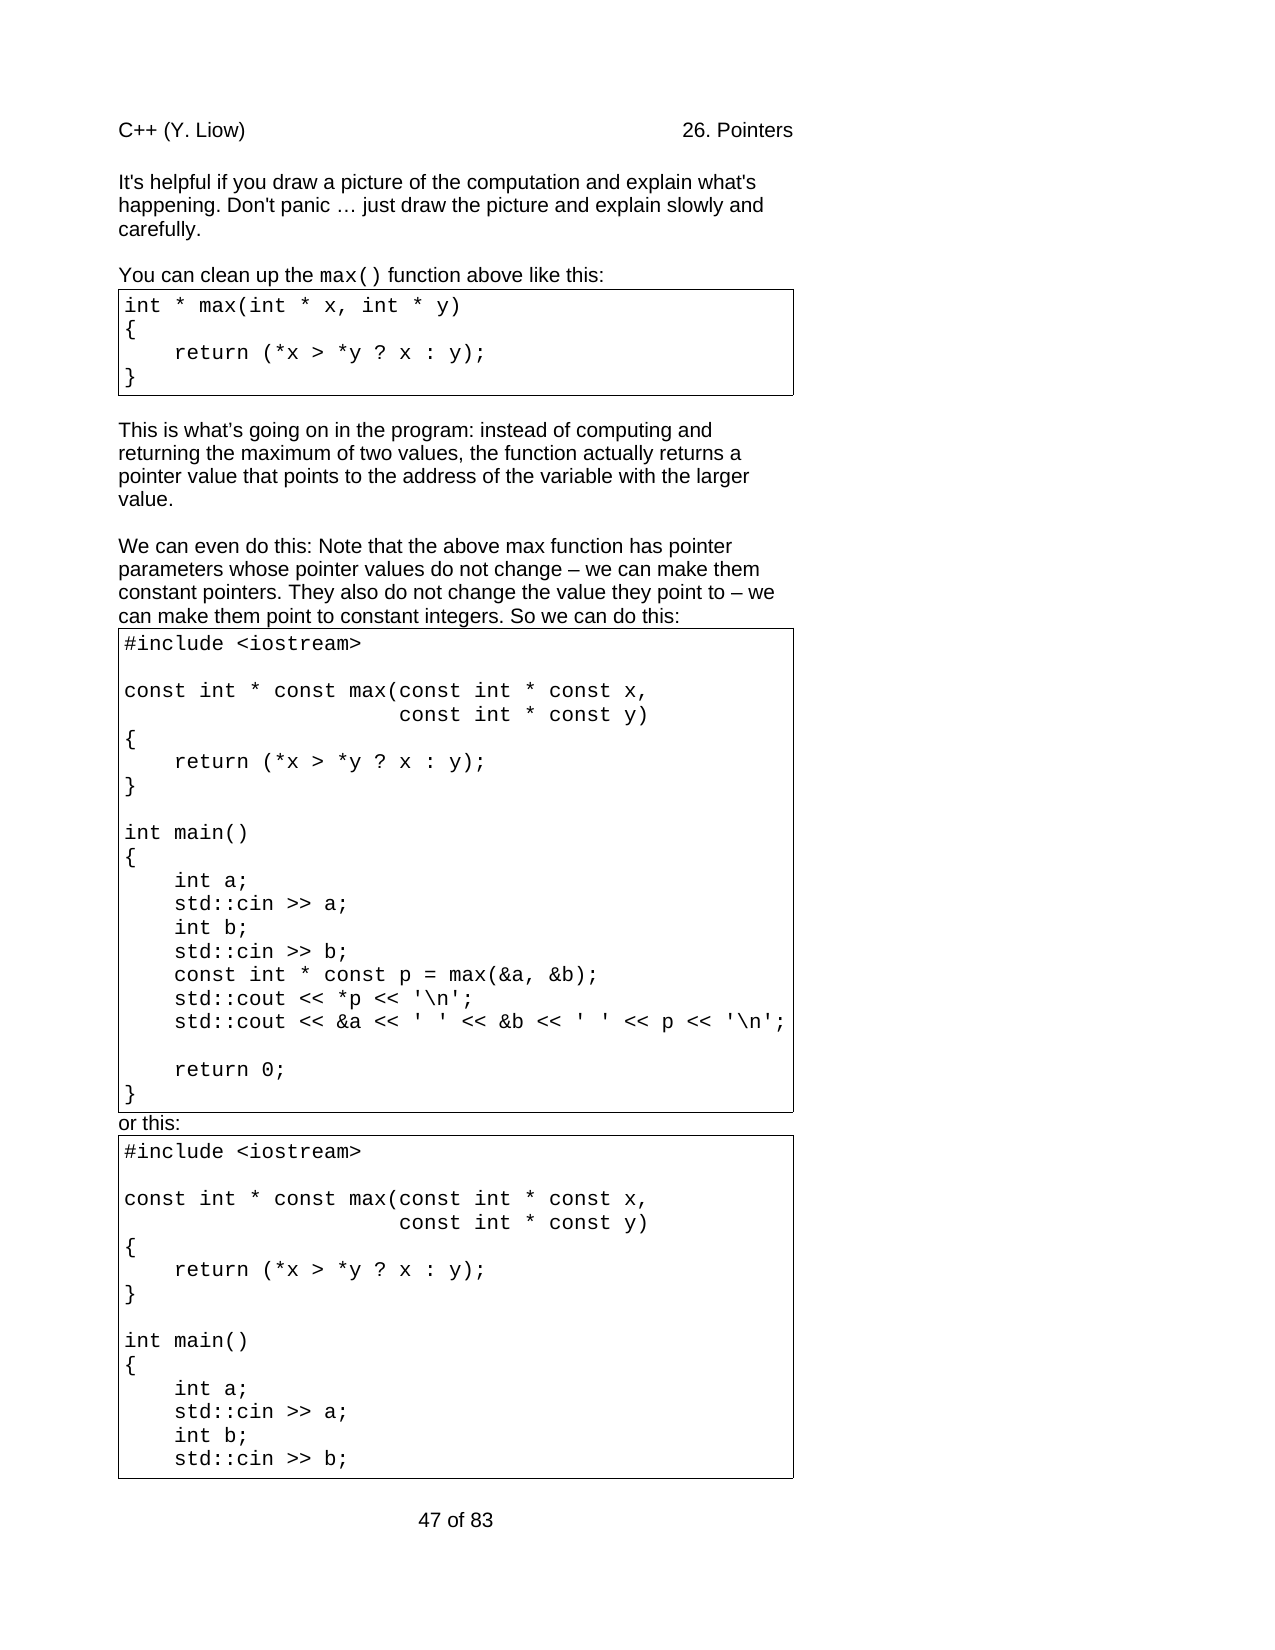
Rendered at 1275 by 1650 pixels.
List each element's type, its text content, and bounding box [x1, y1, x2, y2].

text It's helpful if you draw a picture of the computation and explain what's happening. Don't panic … just draw the picture and explain slowly and carefully. [118, 171, 793, 241]
table_header #include <iostream> const int * const max(const int * const x, const int * const y) { return (*x > *y ? x : y); } int main() { int a; std::cin >> a; int b; std::cin >> b; const int * const p = max(&a, &b); std::cout << *p << '\n'; std::cout << &a << ' ' << &b << ' ' << p << '\n'; return 0; } [119, 629, 793, 1112]
text We can even do this: Note that the above max function has pointer parameters whose pointer values do not change – we can make them constant pointers. They also do not change the value they point to – we can make them point to constant integers. So we can do this: [118, 534, 793, 627]
text This is what’s going on in the program: instead of computing and returning the maximum of two values, the function actually returns a pointer value that points to the address of the variable with the larger value. [118, 418, 793, 511]
table_header #include <iostream> const int * const max(const int * const x, const int * const y) { return (*x > *y ? x : y); } int main() { int a; std::cin >> a; int b; std::cin >> b; [119, 1136, 793, 1478]
text You can clean up the max() function above like this: [118, 264, 793, 289]
table_header int * max(int * x, int * y) { return (*x > *y ? x : y); } [119, 290, 793, 395]
text or this: [118, 1113, 793, 1135]
